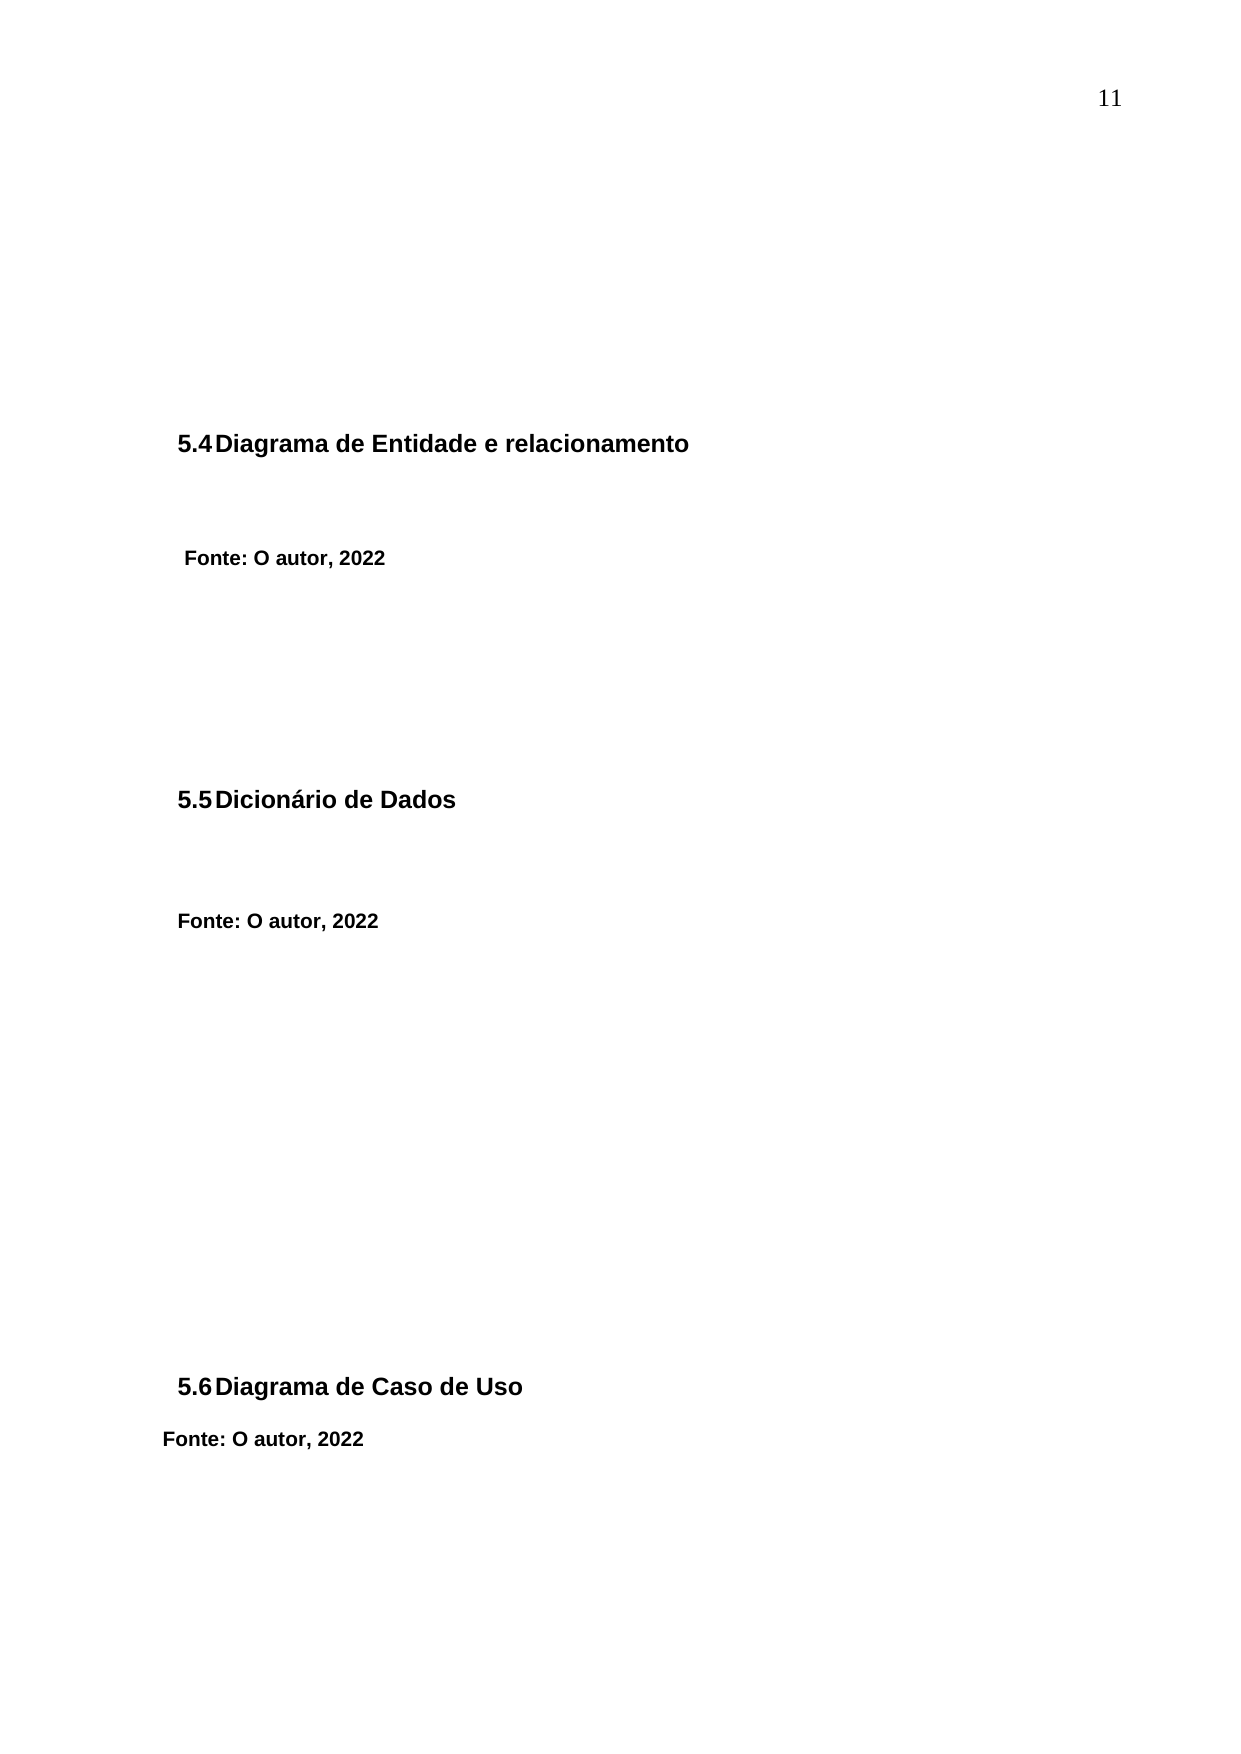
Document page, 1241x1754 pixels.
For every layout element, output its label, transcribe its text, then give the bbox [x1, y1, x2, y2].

text Fonte: O autor, 2022 [177, 909, 1122, 933]
subtitle Diagrama de Caso de Uso [177, 1372, 1122, 1400]
text Fonte: O autor, 2022 [162, 1427, 1122, 1451]
subtitle Diagrama de Entidade e relacionamento [177, 429, 1122, 458]
subtitle Dicionário de Dados [177, 785, 1122, 814]
text Fonte: O autor, 2022 [177, 542, 1122, 571]
